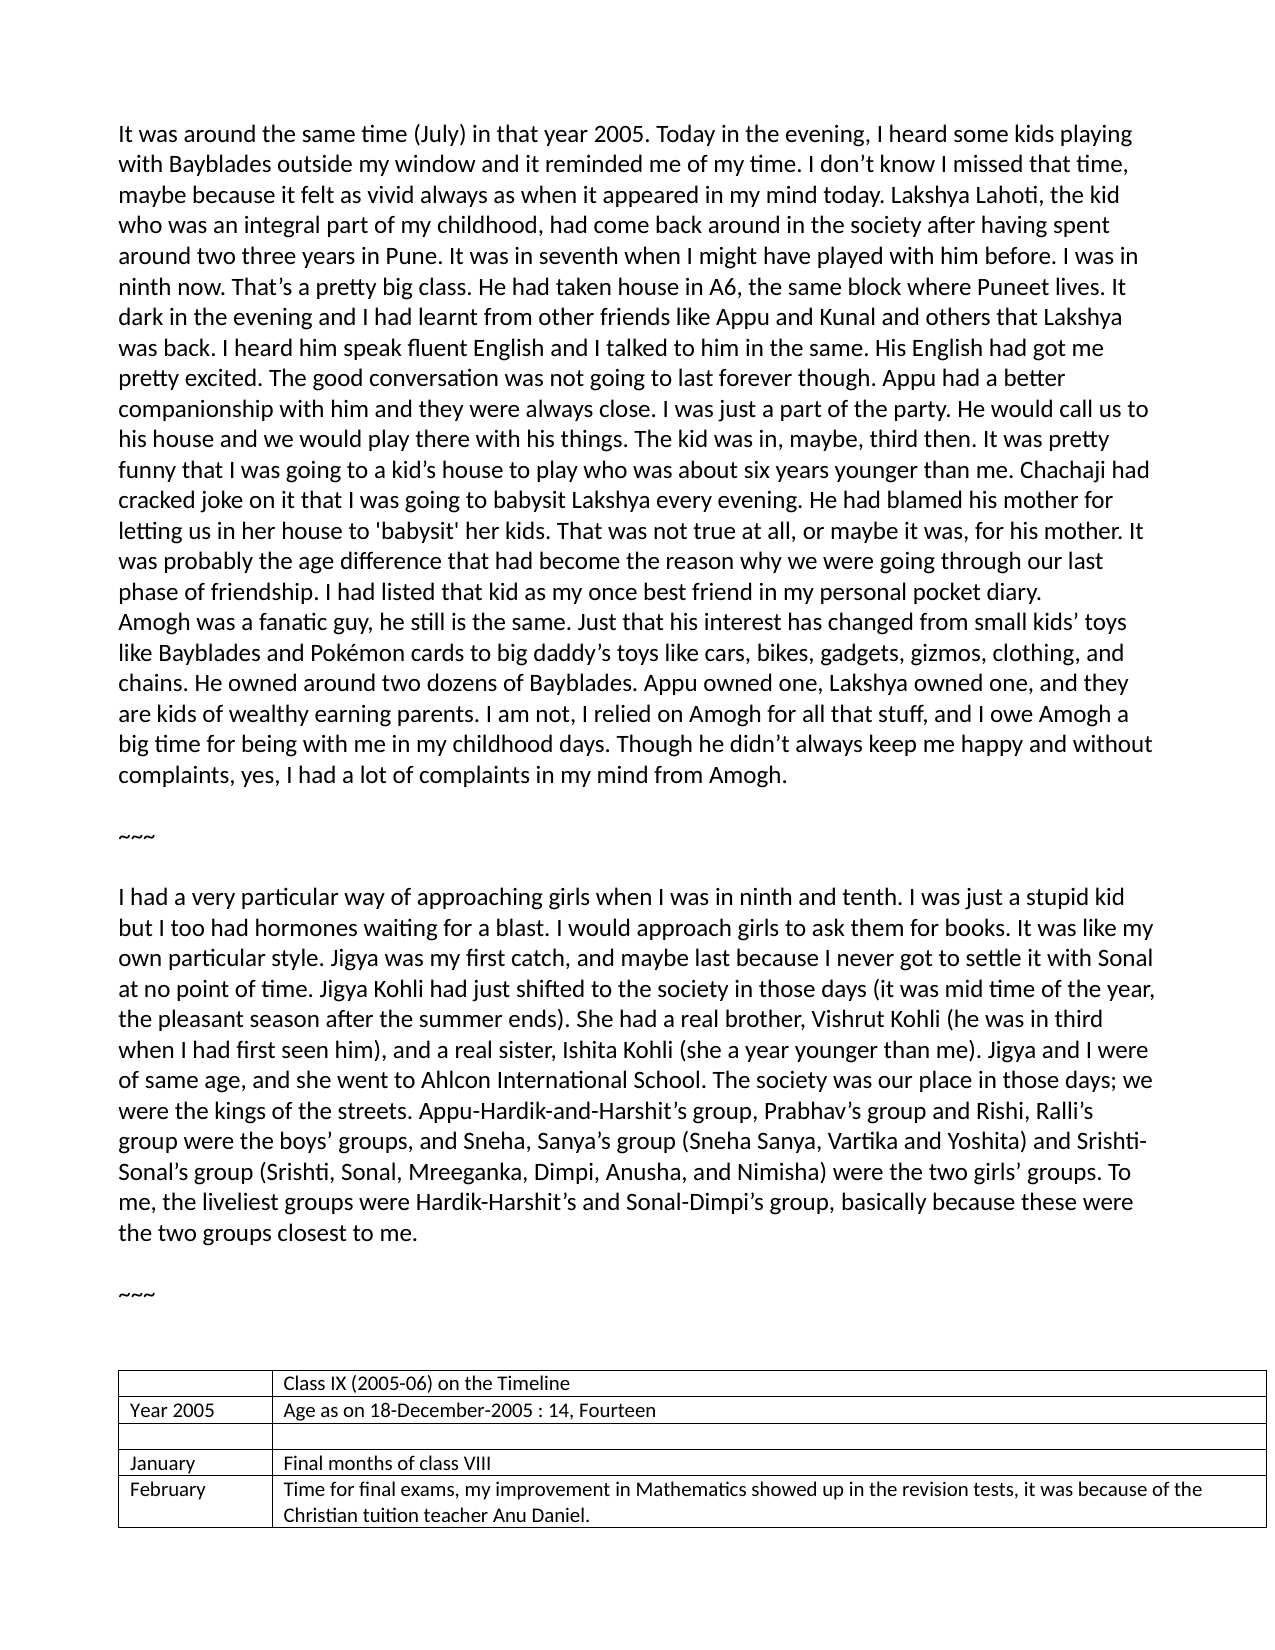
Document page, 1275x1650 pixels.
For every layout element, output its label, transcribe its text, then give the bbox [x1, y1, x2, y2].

text Amogh was a fanatic guy, he still is the same. Just that his interest has changed from small kids’ toys like Bayblades and Pokémon cards to big daddy’s toys like cars, bikes, gadgets, gizmos, clothing, and chains. He owned around two dozens of Bayblades. Appu owned one, Lakshya owned one, and they are kids of wealthy earning parents. I am not, I relied on Amogh for all that stuff, and I owe Amogh a big time for being with me in my childhood days. Though he didn’t always keep me happy and without complaints, yes, I had a lot of complaints in my mind from Amogh. [118, 606, 1157, 789]
table_cell Time for final exams, my improvement in Mathematics showed up in the revision tests, it was because of the Christian tuition teacher Anu Daniel. [273, 1476, 1266, 1527]
text I had a very particular way of approaching girls when I was in ninth and tenth. I was just a stupid kid but I too had hormones waiting for a blast. I would approach girls to ask them for books. It was like my own particular style. Jigya was my first catch, and maybe last because I never got to settle it with Sonal at no point of time. Jigya Kohli had just shifted to the society in those days (it was mid time of the year, the pleasant season after the summer ends). She had a real brother, Vishrut Kohli (he was in third when I had first seen him), and a real sister, Ishita Kohli (she a year younger than me). Jigya and I were of same age, and she went to Ahlcon International School. The society was our place in those days; we were the kings of the streets. Appu-Hardik-and-Harshit’s group, Prabhav’s group and Rishi, Ralli’s group were the boys’ groups, and Sneha, Sanya’s group (Sneha Sanya, Vartika and Yoshita) and Srishti-Sonal’s group (Srishti, Sonal, Mreeganka, Dimpi, Anusha, and Nimisha) were the two girls’ groups. To me, the liveliest groups were Hardik-Harshit’s and Sonal-Dimpi’s group, basically because these were the two groups closest to me. [118, 881, 1157, 1247]
table_cell [119, 1424, 272, 1449]
table_cell January [119, 1450, 272, 1475]
table_cell Age as on 18-December-2005 : 14, Fourteen [273, 1397, 1266, 1422]
table_cell Final months of class VIII [273, 1450, 1266, 1475]
table_header Class IX (2005-06) on the Timeline [273, 1371, 1266, 1396]
table_cell Year 2005 [119, 1397, 272, 1422]
table_header [119, 1371, 272, 1396]
text It was around the same time (July) in that year 2005. Today in the evening, I heard some kids playing with Bayblades outside my window and it reminded me of my time. I don’t know I missed that time, maybe because it felt as vivid always as when it appeared in my mind today. Lakshya Lahoti, the kid who was an integral part of my childhood, had come back around in the society after having spent around two three years in Pune. It was in seventh when I might have played with him before. I was in ninth now. That’s a pretty big class. He had taken house in A6, the same block where Puneet lives. It dark in the evening and I had learnt from other friends like Appu and Kunal and others that Lakshya was back. I heard him speak fluent English and I talked to him in the same. His English had got me pretty excited. The good conversation was not going to last forever though. Appu had a better companionship with him and they were always close. I was just a part of the party. He would call us to his house and we would play there with his things. The kid was in, maybe, third then. It was pretty funny that I was going to a kid’s house to play who was about six years younger than me. Chachaji had cracked joke on it that I was going to babysit Lakshya every evening. He had blamed his mother for letting us in her house to 'babysit' her kids. That was not true at all, or maybe it was, for his mother. It was probably the age difference that had become the reason why we were going through our last phase of friendship. I had listed that kid as my once best friend in my personal pocket diary. [118, 118, 1157, 606]
table_cell February [119, 1476, 272, 1527]
text ~~~ [118, 1278, 1157, 1308]
text ~~~ [118, 820, 1157, 851]
table_cell [273, 1424, 1266, 1449]
